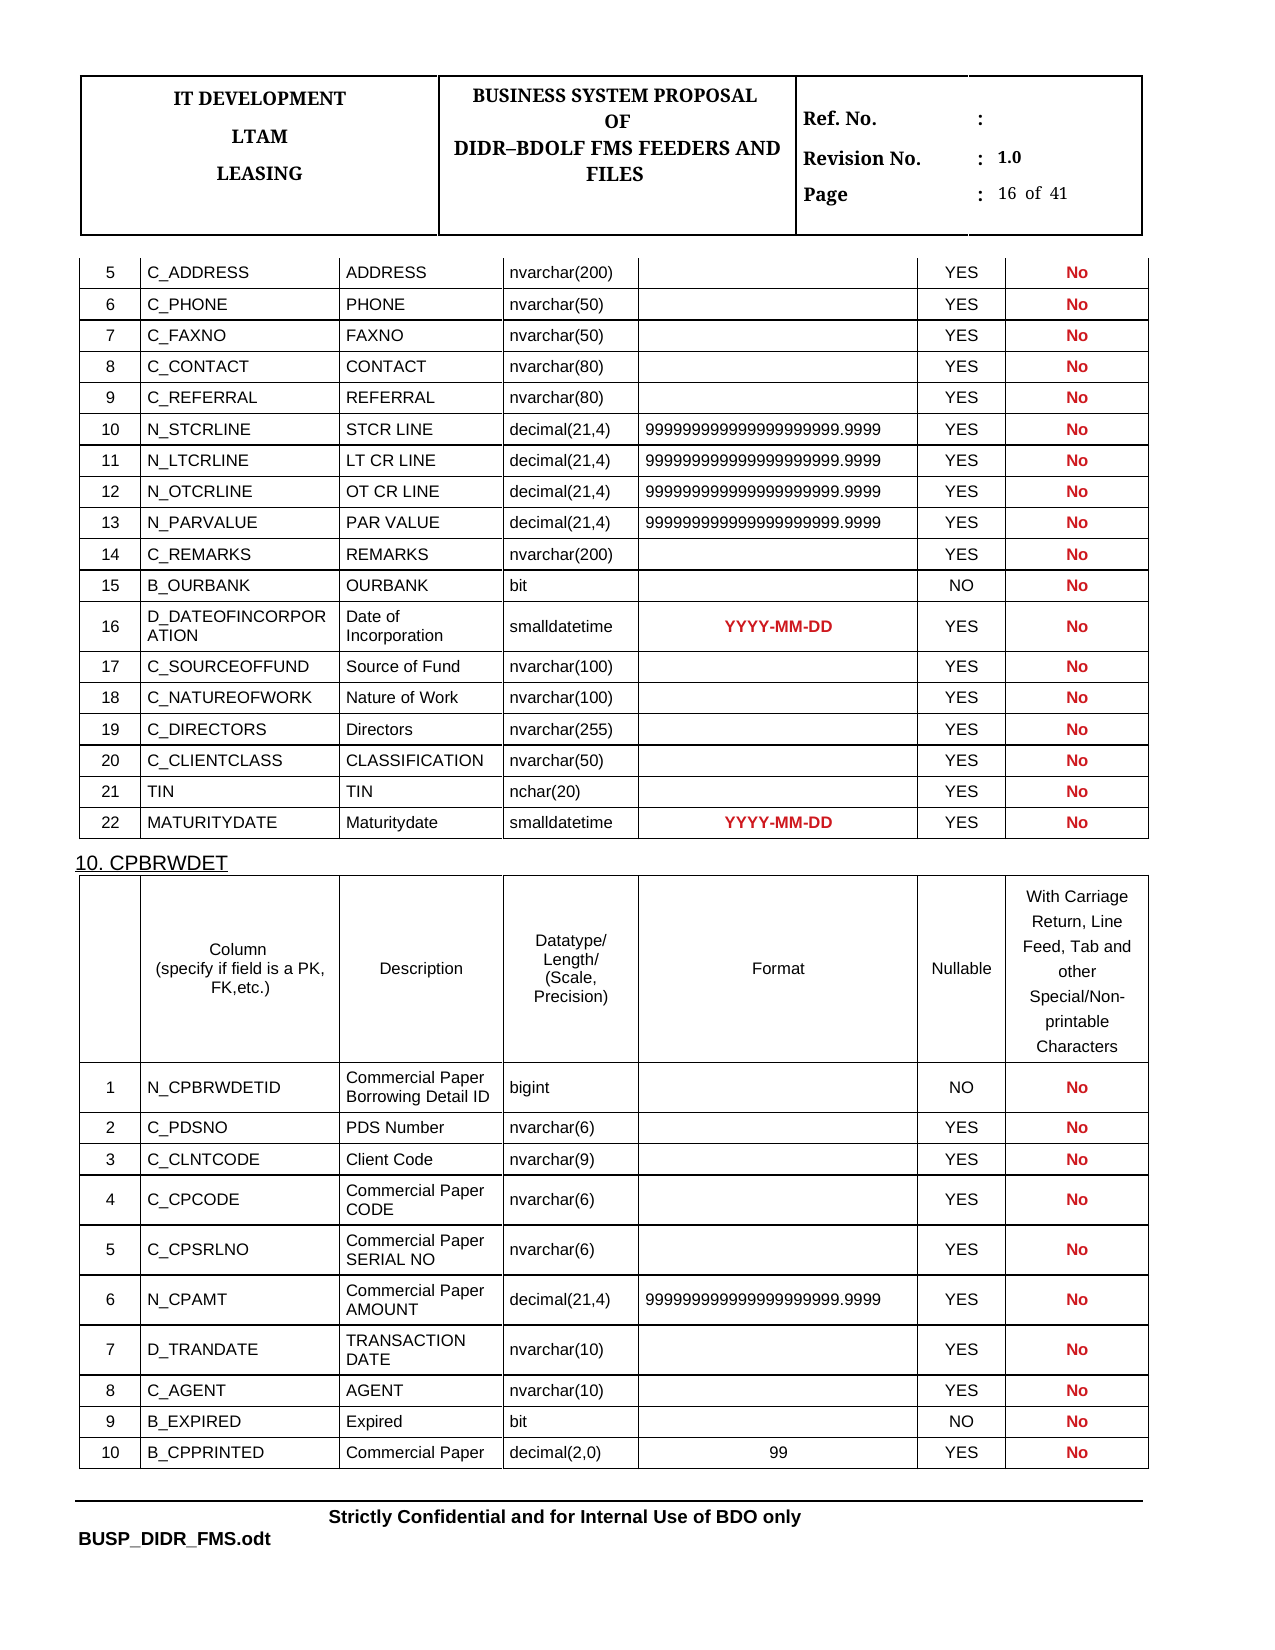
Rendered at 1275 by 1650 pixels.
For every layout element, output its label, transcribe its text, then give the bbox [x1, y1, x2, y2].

table_cell YES [918, 777, 1005, 807]
table_cell No [1006, 1326, 1148, 1374]
table_cell nvarchar(200) [504, 258, 638, 288]
table_cell YES [918, 1326, 1005, 1374]
table_cell STCR LINE [340, 414, 502, 444]
table_cell No [1006, 1407, 1148, 1437]
table_cell [639, 321, 917, 351]
table_cell YES [918, 258, 1005, 288]
table_cell PHONE [340, 289, 502, 319]
table_cell [639, 683, 917, 713]
table_cell 999999999999999999999.9999 [639, 414, 917, 444]
table_cell nvarchar(80) [504, 352, 638, 382]
table_cell YES [918, 652, 1005, 682]
table_cell [639, 352, 917, 382]
table_cell 16 [80, 602, 140, 651]
table_cell YES [918, 1376, 1005, 1406]
table_cell 6 [80, 1276, 140, 1324]
table_cell No [1006, 289, 1148, 319]
table_cell N_PARVALUE [141, 508, 339, 538]
table_cell TRANSACTION DATE [340, 1326, 502, 1374]
table_cell YES [918, 414, 1005, 444]
table_cell LT CR LINE [340, 446, 502, 476]
table_cell C_REMARKS [141, 539, 339, 569]
table_cell [639, 571, 917, 601]
table_cell 10 [80, 414, 140, 444]
table_cell 18 [80, 683, 140, 713]
table_cell [639, 1113, 917, 1143]
table_cell C_REFERRAL [141, 383, 339, 413]
table_cell C_DIRECTORS [141, 714, 339, 744]
table_cell No [1006, 683, 1148, 713]
table_header With Carriage Return, Line Feed, Tab and other Special/Non-printable Characters [1006, 876, 1148, 1062]
table_cell C_AGENT [141, 1376, 339, 1406]
table_cell 1 [80, 1063, 140, 1112]
table_cell No [1006, 746, 1148, 776]
table_cell nvarchar(6) [504, 1113, 638, 1143]
table_cell bigint [504, 1063, 638, 1112]
table_cell 5 [80, 258, 140, 288]
table_cell nvarchar(10) [504, 1326, 638, 1374]
table_cell YES [918, 539, 1005, 569]
table_cell 999999999999999999999.9999 [639, 508, 917, 538]
table_cell YYYY-MM-DD [639, 602, 917, 651]
table_cell nvarchar(80) [504, 383, 638, 413]
table_cell YES [918, 1226, 1005, 1274]
table_cell Commercial Paper AMOUNT [340, 1276, 502, 1324]
table_cell [639, 1063, 917, 1112]
table_cell No [1006, 1176, 1148, 1224]
table_cell C_CPSRLNO [141, 1226, 339, 1274]
table_cell [639, 746, 917, 776]
table_cell [639, 258, 917, 288]
table_cell 2 [80, 1113, 140, 1143]
table_cell Source of Fund [340, 652, 502, 682]
table_header [80, 876, 140, 1062]
table_cell [639, 1376, 917, 1406]
table_cell 5 [80, 1226, 140, 1274]
table_cell YES [918, 808, 1005, 838]
table_cell No [1006, 539, 1148, 569]
table_cell [639, 1176, 917, 1224]
table_cell D_DATEOFINCORPORATION [141, 602, 339, 651]
table_cell 4 [80, 1176, 140, 1224]
table_cell Commercial Paper Borrowing Detail ID [340, 1063, 502, 1112]
table_cell CLASSIFICATION [340, 746, 502, 776]
table_cell 9 [80, 1407, 140, 1437]
table_cell [639, 652, 917, 682]
table_cell decimal(21,4) [504, 414, 638, 444]
table_cell nvarchar(100) [504, 652, 638, 682]
table_cell decimal(2,0) [504, 1438, 638, 1468]
table_cell [639, 1144, 917, 1174]
table_cell [639, 1226, 917, 1274]
table_cell YES [918, 746, 1005, 776]
table_cell No [1006, 602, 1148, 651]
table_cell [639, 289, 917, 319]
table_cell No [1006, 508, 1148, 538]
table_cell No [1006, 652, 1148, 682]
table_cell PAR VALUE [340, 508, 502, 538]
table_cell 19 [80, 714, 140, 744]
table_cell 999999999999999999999.9999 [639, 1276, 917, 1324]
table_header Datatype/Length/ (Scale, Precision) [504, 876, 638, 1062]
table_cell YES [918, 683, 1005, 713]
table_cell YES [918, 1176, 1005, 1224]
table_cell NO [918, 1063, 1005, 1112]
table_cell nvarchar(10) [504, 1376, 638, 1406]
table_cell 8 [80, 352, 140, 382]
table_cell CONTACT [340, 352, 502, 382]
table_cell decimal(21,4) [504, 1276, 638, 1324]
table_cell YES [918, 1438, 1005, 1468]
table_cell 14 [80, 539, 140, 569]
table_cell No [1006, 1376, 1148, 1406]
table_cell YES [918, 714, 1005, 744]
table_cell decimal(21,4) [504, 446, 638, 476]
table_cell 21 [80, 777, 140, 807]
table_cell 12 [80, 477, 140, 507]
table_cell 99 [639, 1438, 917, 1468]
table_cell [639, 714, 917, 744]
table_cell 9 [80, 383, 140, 413]
table_cell 11 [80, 446, 140, 476]
table_cell Nature of Work [340, 683, 502, 713]
table_cell [639, 1326, 917, 1374]
table_cell YES [918, 1276, 1005, 1324]
table_cell nvarchar(50) [504, 746, 638, 776]
table_cell YES [918, 383, 1005, 413]
table_cell C_CLNTCODE [141, 1144, 339, 1174]
table_cell C_PHONE [141, 289, 339, 319]
table_cell YES [918, 352, 1005, 382]
table_cell B_CPPRINTED [141, 1438, 339, 1468]
table_cell decimal(21,4) [504, 477, 638, 507]
table_cell No [1006, 321, 1148, 351]
table_cell TIN [141, 777, 339, 807]
table_cell OURBANK [340, 571, 502, 601]
table_cell N_STCRLINE [141, 414, 339, 444]
table_cell 13 [80, 508, 140, 538]
table_cell No [1006, 808, 1148, 838]
table_cell 15 [80, 571, 140, 601]
table_cell Commercial Paper SERIAL NO [340, 1226, 502, 1274]
table_cell smalldatetime [504, 602, 638, 651]
table_cell YES [918, 321, 1005, 351]
table_cell Expired [340, 1407, 502, 1437]
table_cell TIN [340, 777, 502, 807]
table_cell No [1006, 571, 1148, 601]
table_cell C_CLIENTCLASS [141, 746, 339, 776]
table_cell No [1006, 477, 1148, 507]
table_cell 7 [80, 1326, 140, 1374]
table_header Description [340, 876, 502, 1062]
table_cell 22 [80, 808, 140, 838]
table_cell No [1006, 777, 1148, 807]
table_cell nvarchar(200) [504, 539, 638, 569]
table_cell No [1006, 1113, 1148, 1143]
table_cell 6 [80, 289, 140, 319]
table_cell OT CR LINE [340, 477, 502, 507]
table_cell N_LTCRLINE [141, 446, 339, 476]
table_cell No [1006, 352, 1148, 382]
table_cell REMARKS [340, 539, 502, 569]
table_cell YES [918, 477, 1005, 507]
table_cell 999999999999999999999.9999 [639, 477, 917, 507]
table_cell D_TRANDATE [141, 1326, 339, 1374]
table_cell YES [918, 602, 1005, 651]
table_cell No [1006, 258, 1148, 288]
table_cell No [1006, 1063, 1148, 1112]
table_header Nullable [918, 876, 1005, 1062]
table_cell No [1006, 1144, 1148, 1174]
table_cell No [1006, 414, 1148, 444]
text 10. CPBRWDET [75, 851, 1143, 874]
table_cell nvarchar(6) [504, 1226, 638, 1274]
table_cell 17 [80, 652, 140, 682]
table_cell nvarchar(9) [504, 1144, 638, 1174]
table_cell YES [918, 446, 1005, 476]
table_cell No [1006, 1276, 1148, 1324]
table_cell C_NATUREOFWORK [141, 683, 339, 713]
table_cell 3 [80, 1144, 140, 1174]
table_cell nvarchar(255) [504, 714, 638, 744]
table_cell YES [918, 1144, 1005, 1174]
table_cell [639, 1407, 917, 1437]
table_cell Maturitydate [340, 808, 502, 838]
table_cell NO [918, 571, 1005, 601]
table_cell N_CPBRWDETID [141, 1063, 339, 1112]
table_cell YES [918, 1113, 1005, 1143]
table_cell Date of Incorporation [340, 602, 502, 651]
table_cell N_OTCRLINE [141, 477, 339, 507]
table_cell ADDRESS [340, 258, 502, 288]
table_cell B_OURBANK [141, 571, 339, 601]
table_cell Commercial Paper CODE [340, 1176, 502, 1224]
table_cell No [1006, 383, 1148, 413]
table_cell nvarchar(50) [504, 321, 638, 351]
table_header Column (specify if field is a PK, FK,etc.) [141, 876, 339, 1062]
table_cell PDS Number [340, 1113, 502, 1143]
table_cell NO [918, 1407, 1005, 1437]
table_cell [639, 539, 917, 569]
table_cell [639, 777, 917, 807]
table_cell YYYY-MM-DD [639, 808, 917, 838]
table_cell C_SOURCEOFFUND [141, 652, 339, 682]
table_cell bit [504, 1407, 638, 1437]
table_cell decimal(21,4) [504, 508, 638, 538]
table_header Format [639, 876, 917, 1062]
table_cell Commercial Paper [340, 1438, 502, 1468]
table_cell smalldatetime [504, 808, 638, 838]
table_cell C_PDSNO [141, 1113, 339, 1143]
table_cell 10 [80, 1438, 140, 1468]
table_cell No [1006, 714, 1148, 744]
table_cell nvarchar(100) [504, 683, 638, 713]
table_cell No [1006, 446, 1148, 476]
table_cell C_FAXNO [141, 321, 339, 351]
table_cell No [1006, 1226, 1148, 1274]
table_cell AGENT [340, 1376, 502, 1406]
table_cell YES [918, 289, 1005, 319]
table_cell 999999999999999999999.9999 [639, 446, 917, 476]
table_cell nvarchar(50) [504, 289, 638, 319]
table_cell 8 [80, 1376, 140, 1406]
table_cell C_CONTACT [141, 352, 339, 382]
table_cell nvarchar(6) [504, 1176, 638, 1224]
table_cell 20 [80, 746, 140, 776]
table_cell [639, 383, 917, 413]
table_cell MATURITYDATE [141, 808, 339, 838]
table_cell C_CPCODE [141, 1176, 339, 1224]
table_cell REFERRAL [340, 383, 502, 413]
table_cell Directors [340, 714, 502, 744]
table_cell YES [918, 508, 1005, 538]
table_cell nchar(20) [504, 777, 638, 807]
table_cell Client Code [340, 1144, 502, 1174]
table_cell 7 [80, 321, 140, 351]
table_cell B_EXPIRED [141, 1407, 339, 1437]
table_cell bit [504, 571, 638, 601]
table_cell N_CPAMT [141, 1276, 339, 1324]
table_cell C_ADDRESS [141, 258, 339, 288]
table_cell No [1006, 1438, 1148, 1468]
table_cell FAXNO [340, 321, 502, 351]
